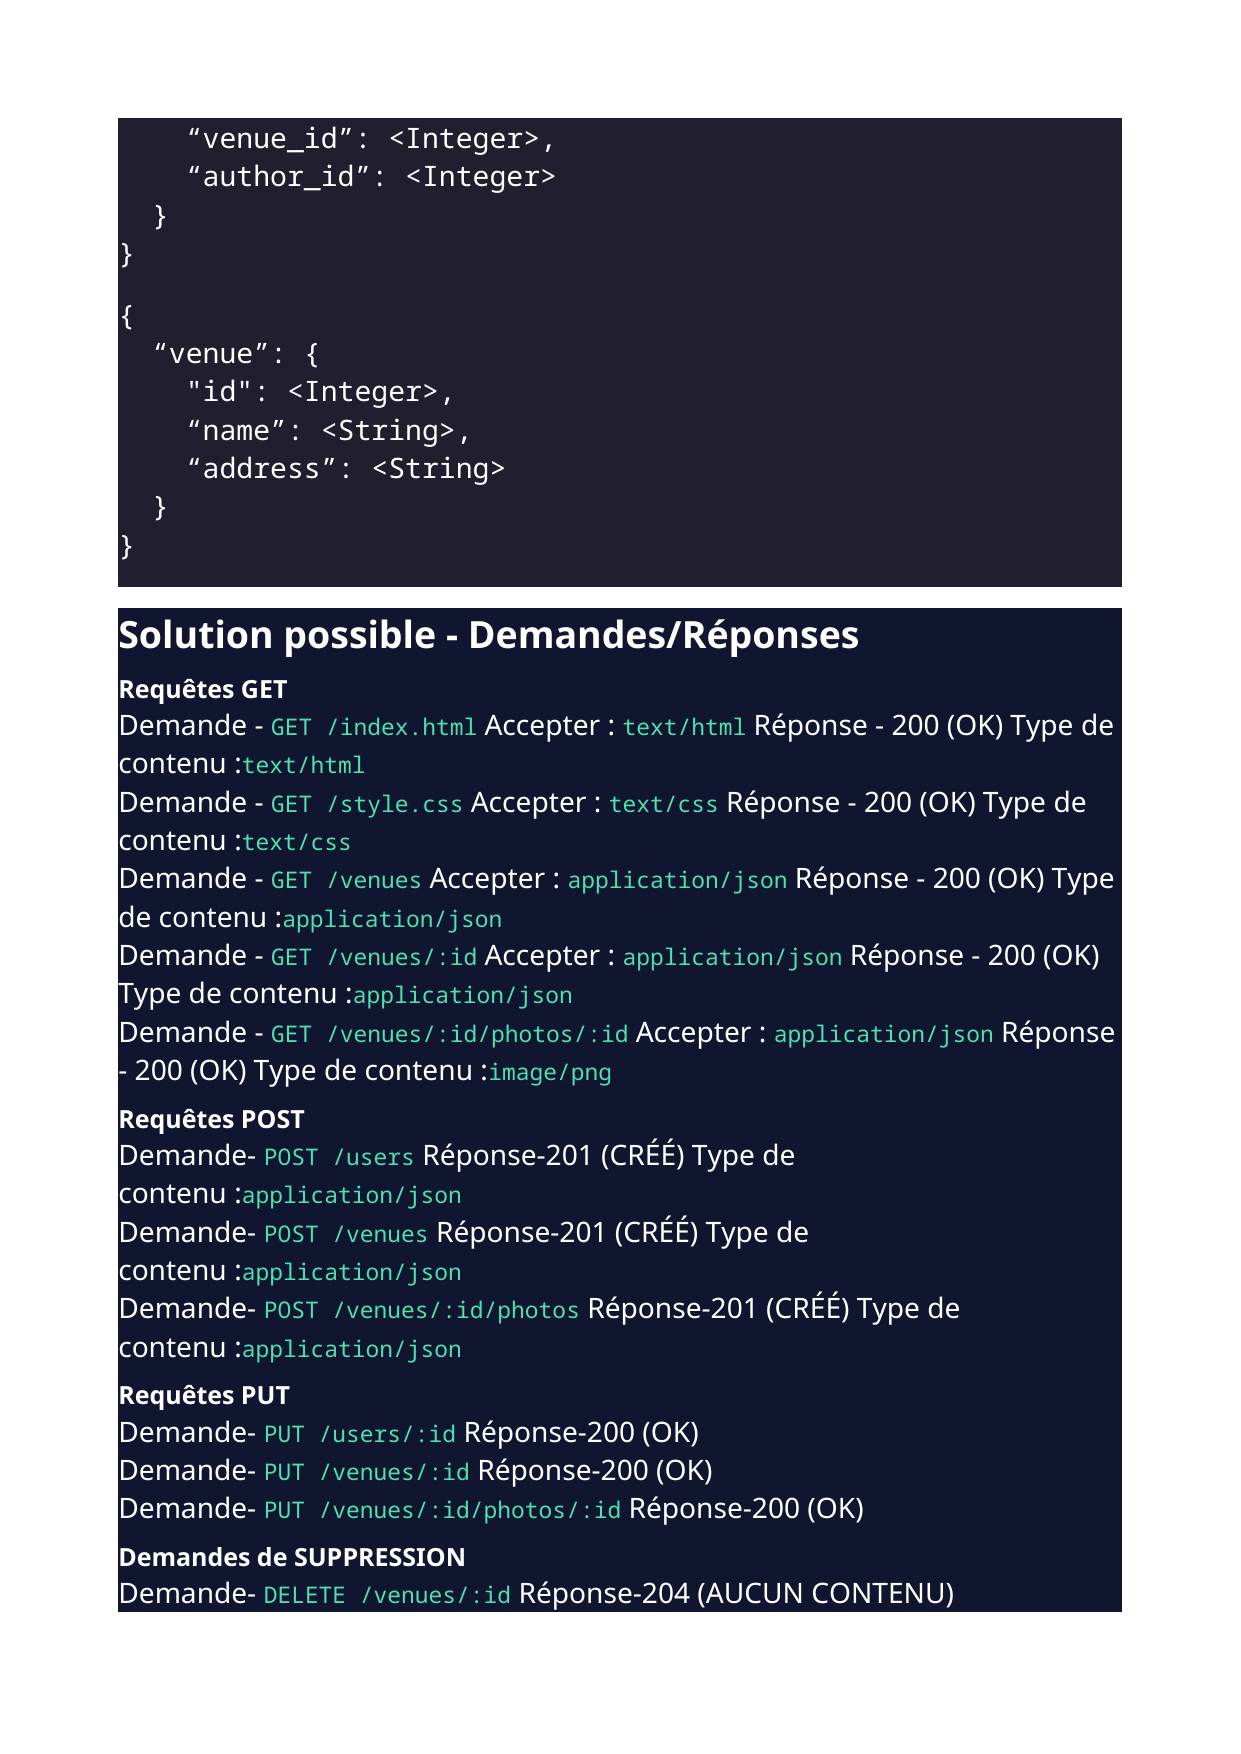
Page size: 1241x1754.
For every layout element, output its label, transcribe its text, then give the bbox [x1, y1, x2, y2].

text “venue_id”: <Integer>, “author_id”: <Integer> } } [118, 118, 1122, 295]
text Demande- PUT /venues/:id/photos/:id Réponse-200 (OK) [118, 1489, 1122, 1527]
text Demande- PUT /users/:id Réponse-200 (OK) [118, 1412, 1122, 1450]
text Demande - GET /index.html Accepter : text/html Réponse - 200 (OK) Type de contenu :text/html [118, 706, 1122, 782]
text Demande - GET /venues Accepter : application/json Réponse - 200 (OK) Type de contenu :application/json [118, 859, 1122, 936]
text { “venue”: { "id": <Integer>, “name”: <String>, “address”: <String> } } [118, 295, 1122, 587]
text Demande- POST /users Réponse-201 (CRÉÉ) Type de contenu :application/json [118, 1135, 1122, 1212]
subtitle Requêtes POST [118, 1101, 1122, 1135]
text Demande- PUT /venues/:id Réponse-200 (OK) [118, 1450, 1122, 1489]
text Demande - GET /venues/:id Accepter : application/json Réponse - 200 (OK) Type de contenu :application/json [118, 936, 1122, 1012]
text Demande- POST /venues/:id/photos Réponse-201 (CRÉÉ) Type de contenu :application/json [118, 1289, 1122, 1365]
text Demande- DELETE /venues/:id Réponse-204 (AUCUN CONTENU) [118, 1573, 1122, 1612]
text Demande- POST /venues Réponse-201 (CRÉÉ) Type de contenu :application/json [118, 1212, 1122, 1289]
subtitle Solution possible - Demandes/Réponses [118, 608, 1122, 659]
subtitle Requêtes PUT [118, 1378, 1122, 1412]
text Demande - GET /venues/:id/photos/:id Accepter : application/json Réponse - 200 (OK) Type de contenu :image/png [118, 1012, 1122, 1089]
text Demande - GET /style.css Accepter : text/css Réponse - 200 (OK) Type de contenu :text/css [118, 782, 1122, 859]
subtitle Requêtes GET [118, 671, 1122, 706]
subtitle Demandes de SUPPRESSION [118, 1539, 1122, 1573]
